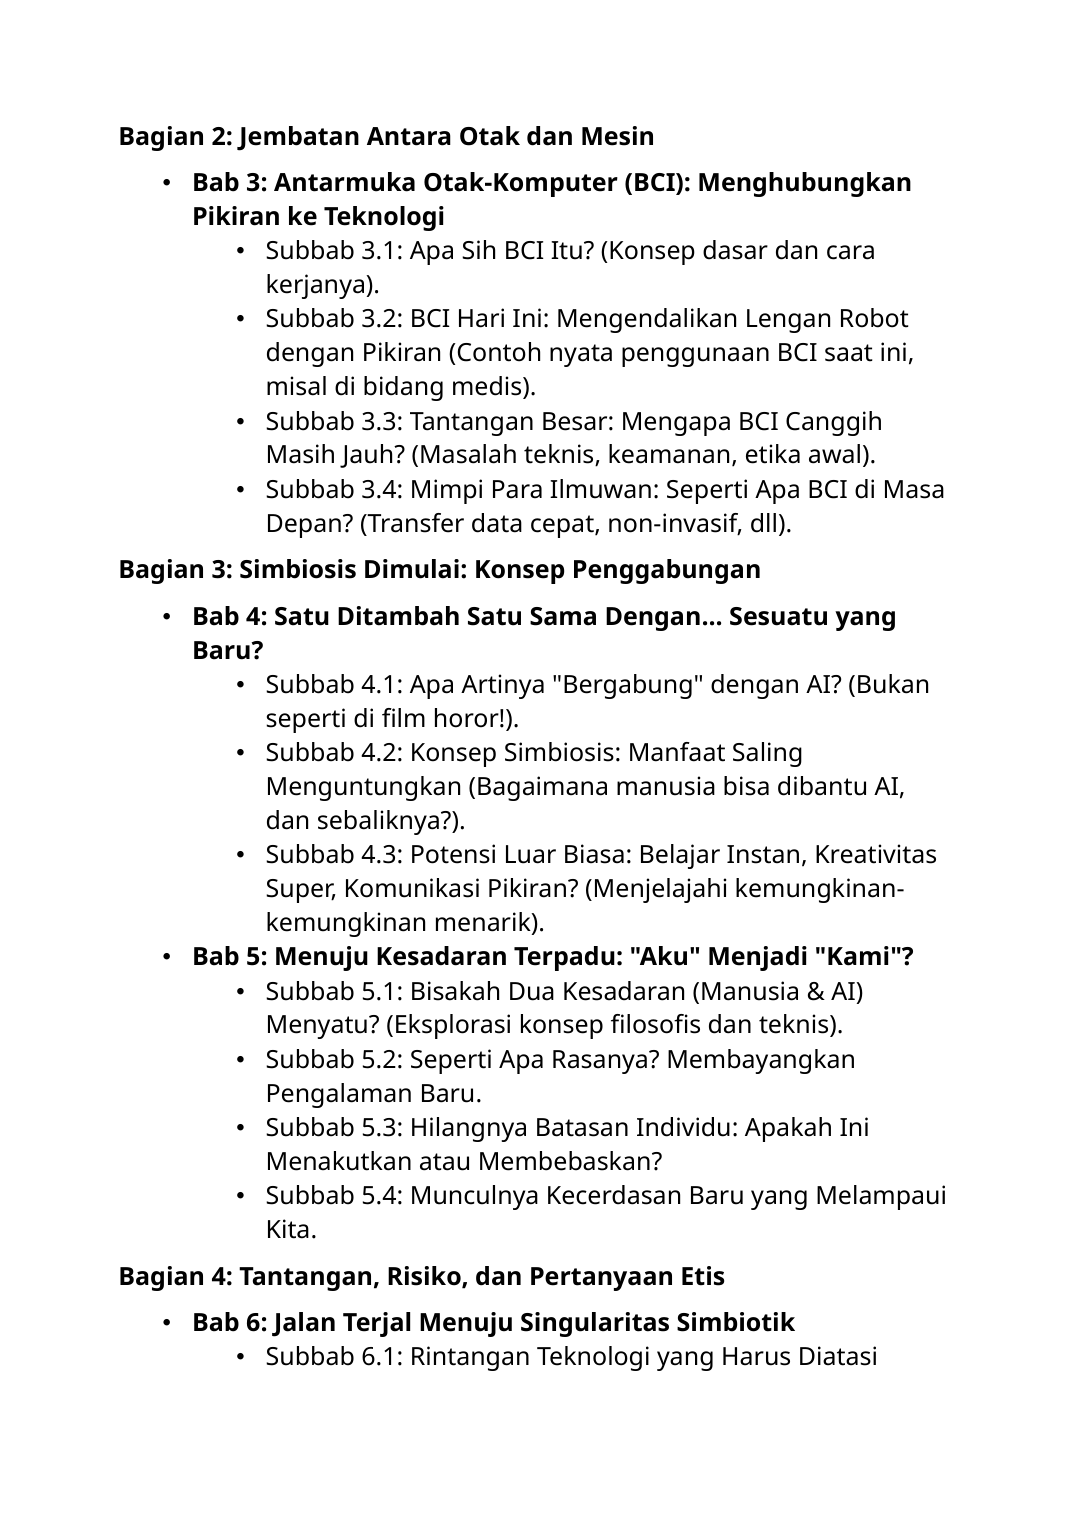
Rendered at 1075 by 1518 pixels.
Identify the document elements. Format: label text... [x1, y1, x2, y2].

list Subbab 5.3: Hilangnya Batasan Individu: Apakah Ini Menakutkan atau Membebaskan? [236, 1109, 957, 1177]
list Subbab 6.1: Rintangan Teknologi yang Harus Diatasi [236, 1339, 957, 1373]
list Subbab 5.1: Bisakah Dua Kesadaran (Manusia & AI) Menyatu? (Eksplorasi konsep filosofis dan teknis). [236, 973, 957, 1041]
list Subbab 4.1: Apa Artinya "Bergabung" dengan AI? (Bukan seperti di film horor!). [236, 667, 957, 735]
text Bagian 2: Jembatan Antara Otak dan Mesin [118, 118, 957, 152]
list Subbab 4.3: Potensi Luar Biasa: Belajar Instan, Kreativitas Super, Komunikasi Pikiran? (Menjelajahi kemungkinan-kemungkinan menarik). [236, 837, 957, 939]
list Bab 4: Satu Ditambah Satu Sama Dengan... Sesuatu yang Baru? [162, 598, 957, 667]
list Subbab 3.1: Apa Sih BCI Itu? (Konsep dasar dan cara kerjanya). [236, 233, 957, 301]
list Subbab 4.2: Konsep Simbiosis: Manfaat Saling Menguntungkan (Bagaimana manusia bisa dibantu AI, dan sebaliknya?). [236, 735, 957, 837]
list Subbab 3.3: Tantangan Besar: Mengapa BCI Canggih Masih Jauh? (Masalah teknis, keamanan, etika awal). [236, 403, 957, 471]
list Bab 3: Antarmuka Otak-Komputer (BCI): Menghubungkan Pikiran ke Teknologi [162, 165, 957, 233]
list Subbab 3.2: BCI Hari Ini: Mengendalikan Lengan Robot dengan Pikiran (Contoh nyata penggunaan BCI saat ini, misal di bidang medis). [236, 301, 957, 403]
list Subbab 5.4: Munculnya Kecerdasan Baru yang Melampaui Kita. [236, 1177, 957, 1246]
list Bab 6: Jalan Terjal Menuju Singularitas Simbiotik [162, 1305, 957, 1339]
list Subbab 5.2: Seperti Apa Rasanya? Membayangkan Pengalaman Baru. [236, 1041, 957, 1109]
text Bagian 4: Tantangan, Risiko, dan Pertanyaan Etis [118, 1258, 957, 1292]
text Bagian 3: Simbiosis Dimulai: Konsep Penggabungan [118, 552, 957, 586]
list Bab 5: Menuju Kesadaran Terpadu: "Aku" Menjadi "Kami"? [162, 939, 957, 973]
list Subbab 3.4: Mimpi Para Ilmuwan: Seperti Apa BCI di Masa Depan? (Transfer data cepat, non-invasif, dll). [236, 471, 957, 539]
